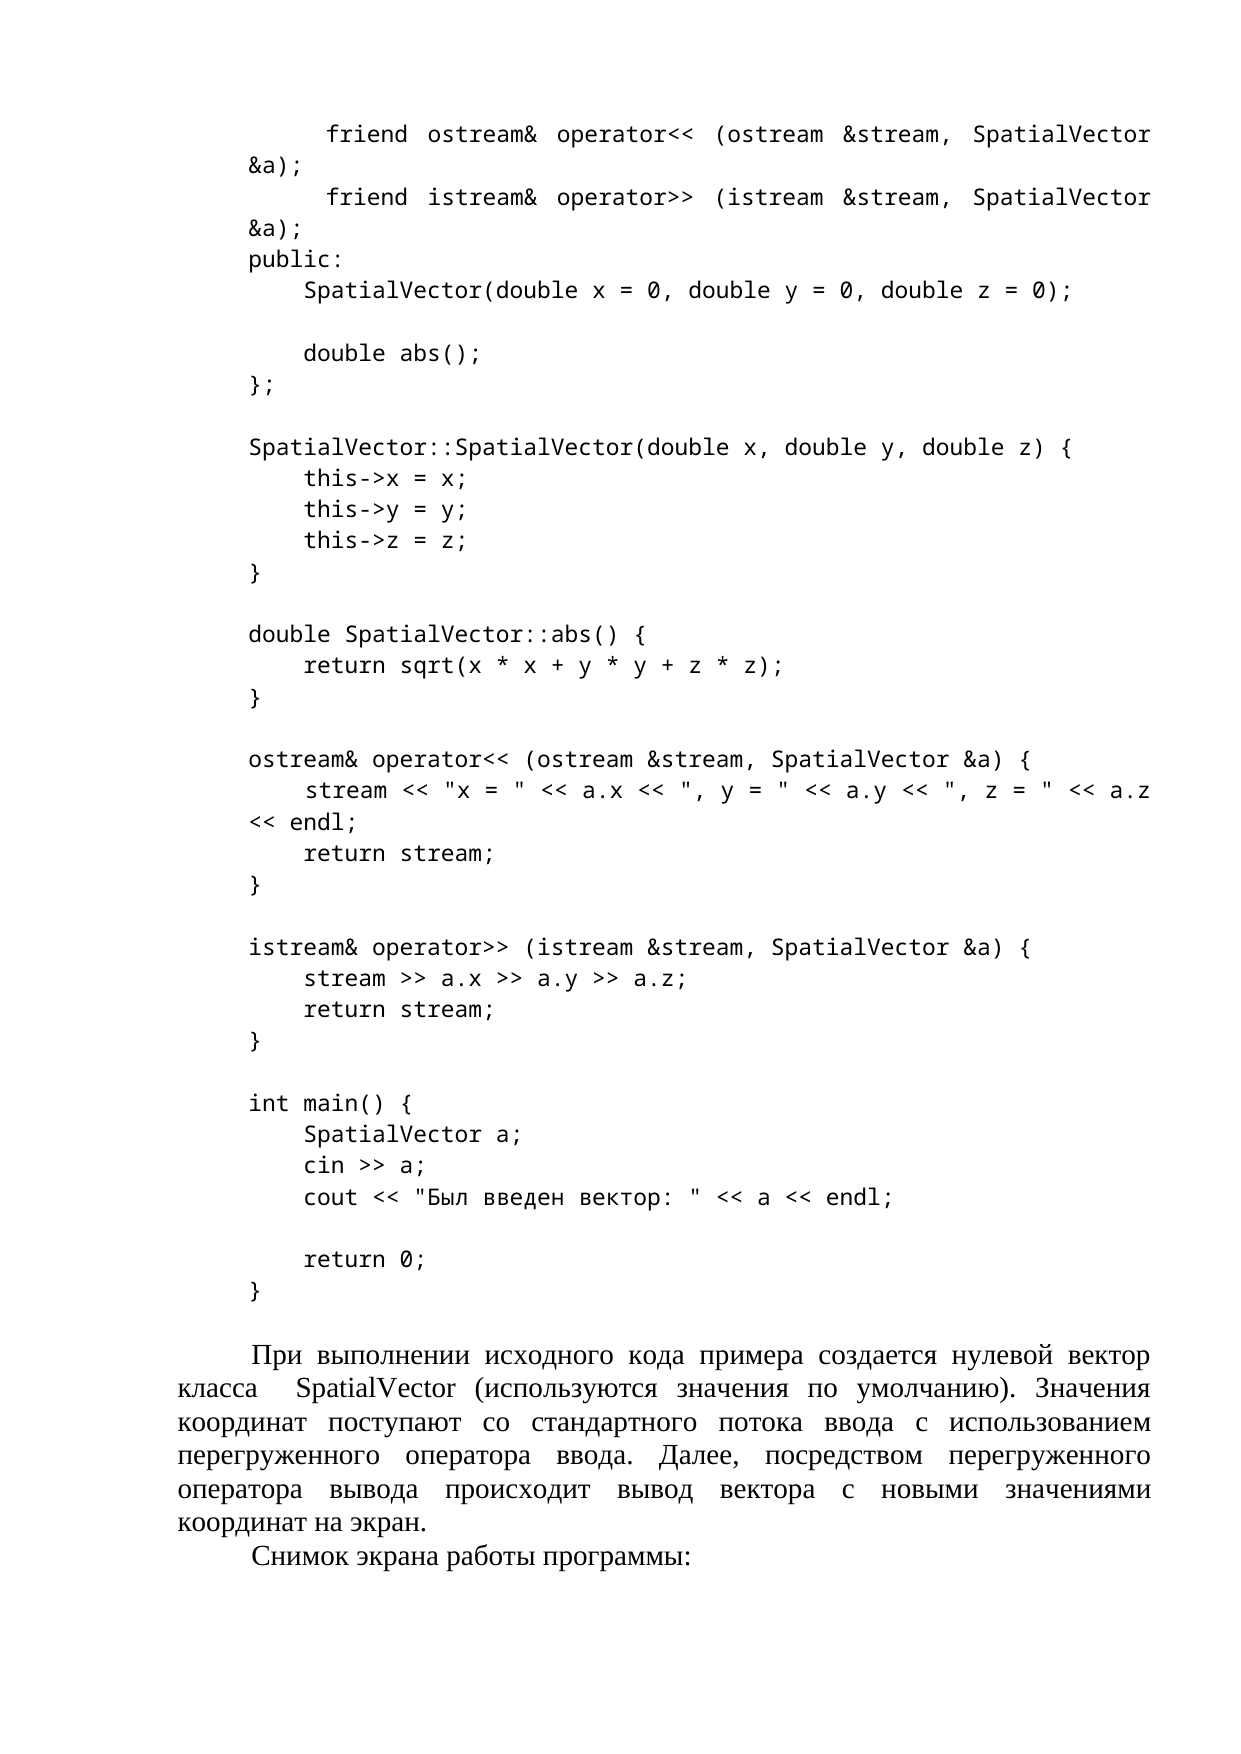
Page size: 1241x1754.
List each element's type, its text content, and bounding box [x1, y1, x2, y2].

text return stream; [248, 837, 1152, 868]
text } [248, 556, 1152, 587]
text double abs(); [248, 337, 1152, 368]
text cout << "Был введен вектор: " << a << endl; [248, 1181, 1152, 1212]
text return 0; [248, 1243, 1152, 1274]
text }; [248, 368, 1152, 399]
text istream& operator>> (istream &stream, SpatialVector &a) { [248, 931, 1152, 962]
text this->x = x; [248, 462, 1152, 493]
text } [248, 1274, 1152, 1306]
text int main() { [248, 1087, 1152, 1118]
text public: [248, 243, 1152, 274]
text } [248, 681, 1152, 712]
text stream << "x = " << a.x << ", y = " << a.y << ", z = " << a.z << endl; [248, 774, 1152, 837]
text return sqrt(x * x + y * y + z * z); [248, 649, 1152, 681]
text ostream& operator<< (ostream &stream, SpatialVector &a) { [248, 743, 1152, 774]
text SpatialVector::SpatialVector(double x, double y, double z) { [248, 431, 1152, 462]
text friend ostream& operator<< (ostream &stream, SpatialVector &a); [248, 118, 1152, 181]
text return stream; [248, 993, 1152, 1024]
text При выполнении исходного кода примера создается нулевой вектор класса SpatialVector (используются значения по умолчанию). Значения координат поступают со стандартного потока ввода с использованием перегруженного оператора ввода. Далее, посредством перегруженного оператора вывода происходит вывод вектора с новыми значениями координат на экран. [177, 1337, 1152, 1538]
text } [248, 868, 1152, 899]
text stream >> a.x >> a.y >> a.z; [248, 962, 1152, 993]
text } [248, 1024, 1152, 1056]
text SpatialVector(double x = 0, double y = 0, double z = 0); [248, 274, 1152, 306]
text cin >> a; [248, 1149, 1152, 1181]
text this->y = y; [248, 493, 1152, 524]
text double SpatialVector::abs() { [248, 618, 1152, 649]
text friend istream& operator>> (istream &stream, SpatialVector &a); [248, 181, 1152, 243]
text SpatialVector a; [248, 1118, 1152, 1149]
text this->z = z; [248, 524, 1152, 556]
text Снимок экрана работы программы: [177, 1538, 1152, 1572]
